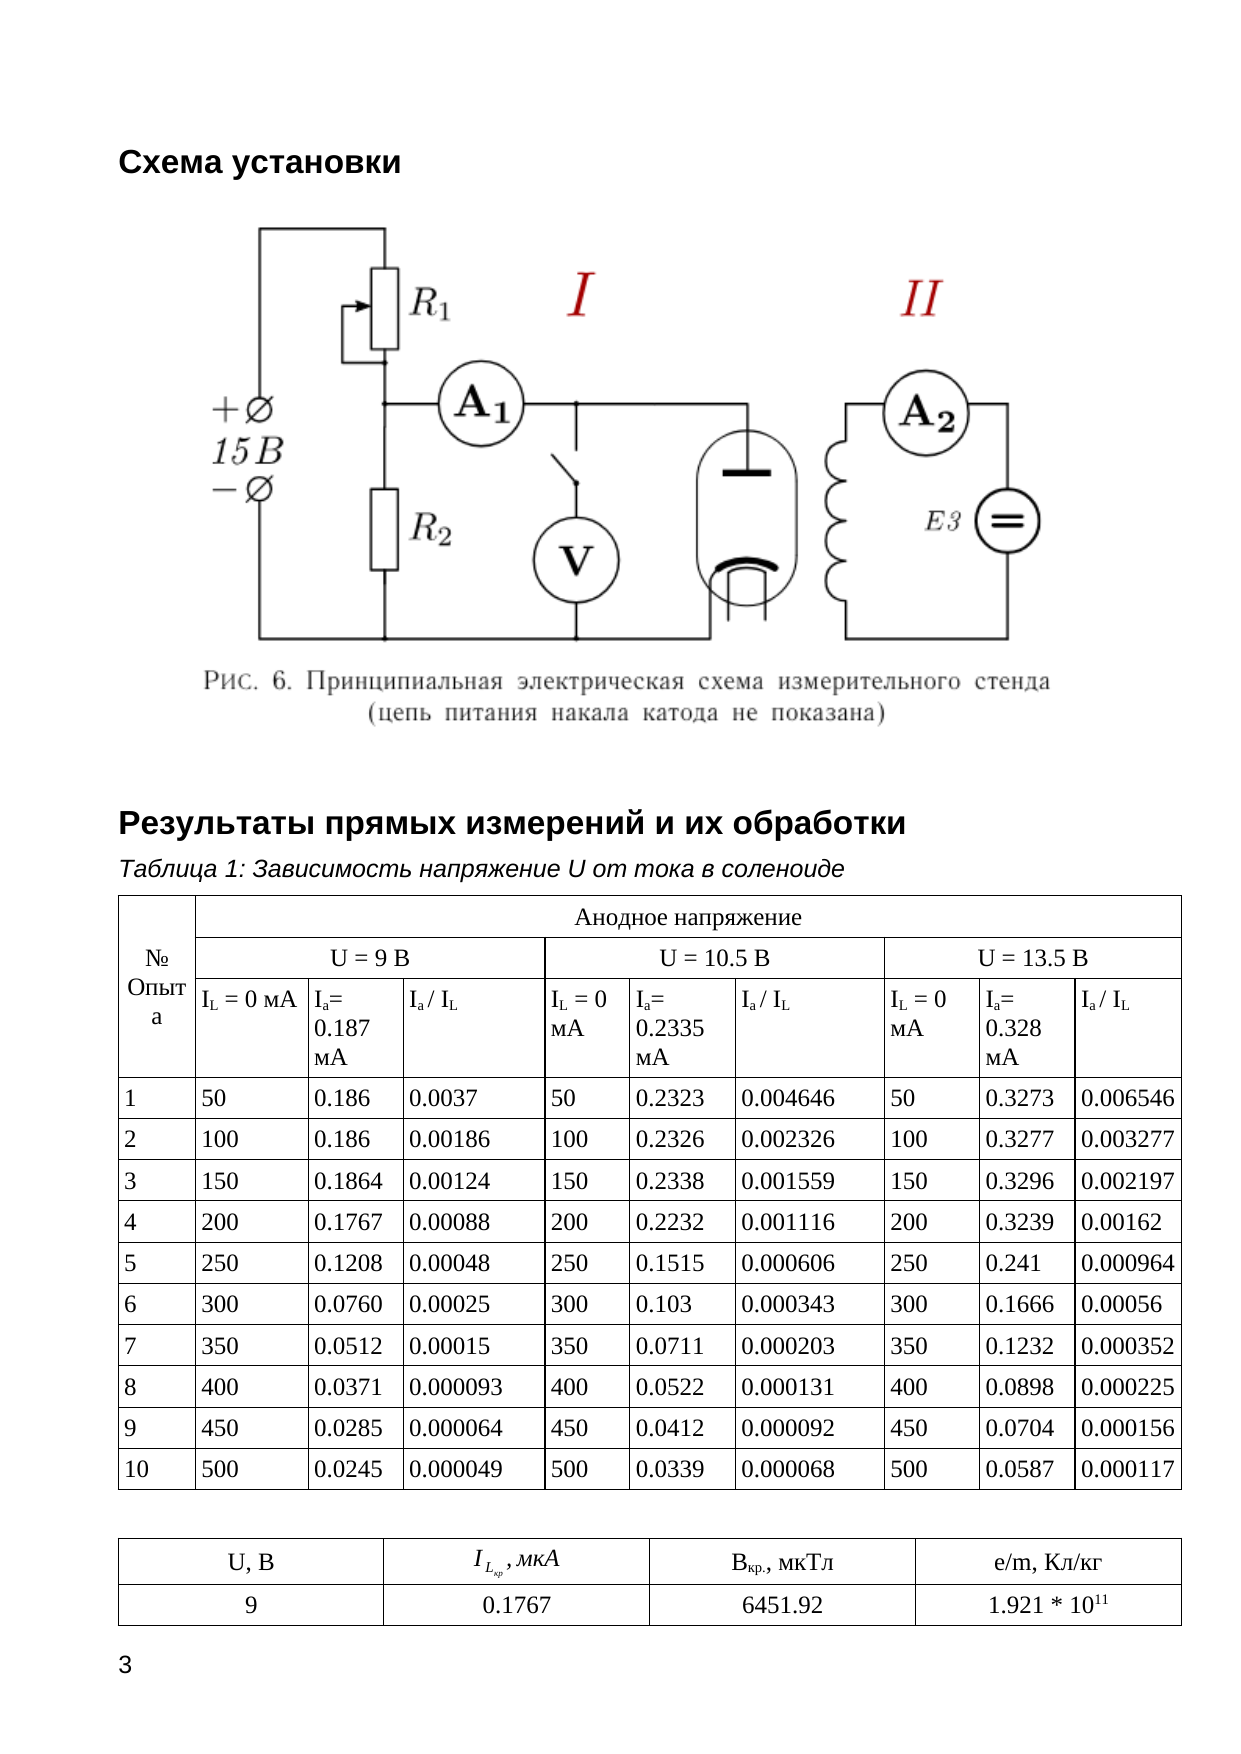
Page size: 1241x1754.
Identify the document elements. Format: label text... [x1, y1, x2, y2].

table_cell 500 [885, 1449, 979, 1489]
table_cell 0.1515 [630, 1243, 735, 1283]
table_cell 0.2326 [630, 1119, 735, 1159]
table_cell Ia= 0.187 мА [309, 979, 403, 1077]
table_cell 0.3296 [980, 1160, 1074, 1200]
table_header Анодное напряжение [196, 896, 1181, 937]
table_cell 0.103 [630, 1284, 735, 1324]
table_cell U = 13.5 B [885, 938, 1181, 978]
table_cell IL = 0 мА [196, 979, 308, 1077]
table_cell 6 [119, 1284, 195, 1324]
table_cell 450 [885, 1408, 979, 1448]
table_cell 50 [196, 1078, 308, 1118]
table_cell 0.00015 [404, 1325, 544, 1365]
table_cell 0.004646 [736, 1078, 884, 1118]
table_cell 400 [546, 1366, 629, 1407]
table_cell 0.000352 [1076, 1325, 1181, 1365]
table_cell 0.1666 [980, 1284, 1074, 1324]
table_cell 300 [546, 1284, 629, 1324]
table_cell 250 [885, 1243, 979, 1283]
table_cell 150 [196, 1160, 308, 1200]
table_cell 250 [546, 1243, 629, 1283]
table_cell 0.0371 [309, 1366, 403, 1407]
table_cell Ia= 0.2335 мА [630, 979, 735, 1077]
table_cell 50 [546, 1078, 629, 1118]
table_cell 0.2323 [630, 1078, 735, 1118]
table_cell 6451.92 [650, 1585, 915, 1625]
table_cell 0.1767 [309, 1201, 403, 1242]
table_cell 400 [885, 1366, 979, 1407]
table_cell 0.006546 [1076, 1078, 1181, 1118]
table_cell 100 [196, 1119, 308, 1159]
table_cell 0.1767 [384, 1585, 649, 1625]
table_cell 0.0512 [309, 1325, 403, 1365]
table_header [384, 1539, 649, 1584]
table_cell 200 [546, 1201, 629, 1242]
table_cell 0.001116 [736, 1201, 884, 1242]
table_cell 2 [119, 1119, 195, 1159]
table_cell 0.000117 [1076, 1449, 1181, 1489]
table_cell 350 [546, 1325, 629, 1365]
table_cell 7 [119, 1325, 195, 1365]
table_cell 0.3273 [980, 1078, 1074, 1118]
table_cell 0.0711 [630, 1325, 735, 1365]
table_cell 300 [885, 1284, 979, 1324]
table_cell 350 [885, 1325, 979, 1365]
table_cell 0.003277 [1076, 1119, 1181, 1159]
table_cell U = 9 В [196, 938, 544, 978]
table_cell 0.00048 [404, 1243, 544, 1283]
table_cell 350 [196, 1325, 308, 1365]
table_cell 0.0704 [980, 1408, 1074, 1448]
table_cell 3 [119, 1160, 195, 1200]
table_cell 0.000131 [736, 1366, 884, 1407]
table_cell 100 [885, 1119, 979, 1159]
table_cell 0.000225 [1076, 1366, 1181, 1407]
table_cell 0.3239 [980, 1201, 1074, 1242]
table_cell 0.002197 [1076, 1160, 1181, 1200]
table_cell 1.921 * 1011 [916, 1585, 1181, 1625]
table_header № Опыта [119, 896, 195, 1077]
table_cell 50 [885, 1078, 979, 1118]
table_cell 0.0522 [630, 1366, 735, 1407]
table_cell 5 [119, 1243, 195, 1283]
table_cell 0.00088 [404, 1201, 544, 1242]
picture [149, 209, 1150, 791]
table_cell Ia / IL [1076, 979, 1181, 1077]
table_cell 0.0037 [404, 1078, 544, 1118]
table_cell 0.1864 [309, 1160, 403, 1200]
table_cell 0.000064 [404, 1408, 544, 1448]
table_cell 0.000093 [404, 1366, 544, 1407]
text Таблица 1: Зависимость напряжение U от тока в соленоиде [118, 854, 1181, 883]
table_cell 200 [196, 1201, 308, 1242]
table_cell U = 10.5 B [546, 938, 884, 978]
table_cell 8 [119, 1366, 195, 1407]
table_cell IL = 0 мА [885, 979, 979, 1077]
table_header Bкр., мкТл [650, 1539, 915, 1584]
table_cell 450 [546, 1408, 629, 1448]
table_cell 0.00124 [404, 1160, 544, 1200]
table_cell 0.241 [980, 1243, 1074, 1283]
table_cell 0.0412 [630, 1408, 735, 1448]
table_cell Ia / IL [404, 979, 544, 1077]
table_cell 0.186 [309, 1119, 403, 1159]
table_cell 200 [885, 1201, 979, 1242]
table_cell 0.2232 [630, 1201, 735, 1242]
table_header e/m, Кл/кг [916, 1539, 1181, 1584]
table_cell 0.0339 [630, 1449, 735, 1489]
table_cell 0.0898 [980, 1366, 1074, 1407]
table_cell 0.001559 [736, 1160, 884, 1200]
table_cell Ia / IL [736, 979, 884, 1077]
table_cell 0.00056 [1076, 1284, 1181, 1324]
table_cell 400 [196, 1366, 308, 1407]
table_cell 150 [885, 1160, 979, 1200]
table_cell 450 [196, 1408, 308, 1448]
table_cell 0.2338 [630, 1160, 735, 1200]
table_cell 0.000964 [1076, 1243, 1181, 1283]
table_cell 0.000049 [404, 1449, 544, 1489]
table_cell 0.000068 [736, 1449, 884, 1489]
text Результаты прямых измерений и их обработки [118, 374, 1181, 842]
table_cell 0.000343 [736, 1284, 884, 1324]
table_cell 1 [119, 1078, 195, 1118]
table_cell 0.0285 [309, 1408, 403, 1448]
table_cell 0.000156 [1076, 1408, 1181, 1448]
table_cell 0.000606 [736, 1243, 884, 1283]
table_cell 150 [546, 1160, 629, 1200]
table_cell 0.00186 [404, 1119, 544, 1159]
table_cell 500 [546, 1449, 629, 1489]
table_cell 0.0760 [309, 1284, 403, 1324]
table_cell Ia= 0.328 мА [980, 979, 1074, 1077]
table_cell 0.000092 [736, 1408, 884, 1448]
table_cell 300 [196, 1284, 308, 1324]
table_cell 100 [546, 1119, 629, 1159]
table_cell 0.1232 [980, 1325, 1074, 1365]
text Схема установки [118, 142, 1181, 181]
table_cell 250 [196, 1243, 308, 1283]
table_cell 0.00162 [1076, 1201, 1181, 1242]
table_cell 500 [196, 1449, 308, 1489]
table_cell IL = 0 мА [546, 979, 629, 1077]
table_cell 0.00025 [404, 1284, 544, 1324]
table_cell 0.1208 [309, 1243, 403, 1283]
table_header U, B [119, 1539, 383, 1584]
table_cell 0.0245 [309, 1449, 403, 1489]
table_cell 0.0587 [980, 1449, 1074, 1489]
table_cell 0.002326 [736, 1119, 884, 1159]
table_cell 0.000203 [736, 1325, 884, 1365]
table_cell 9 [119, 1408, 195, 1448]
table_cell 10 [119, 1449, 195, 1489]
table_cell 0.186 [309, 1078, 403, 1118]
table_cell 0.3277 [980, 1119, 1074, 1159]
table_cell 9 [119, 1585, 383, 1625]
table_cell 4 [119, 1201, 195, 1242]
